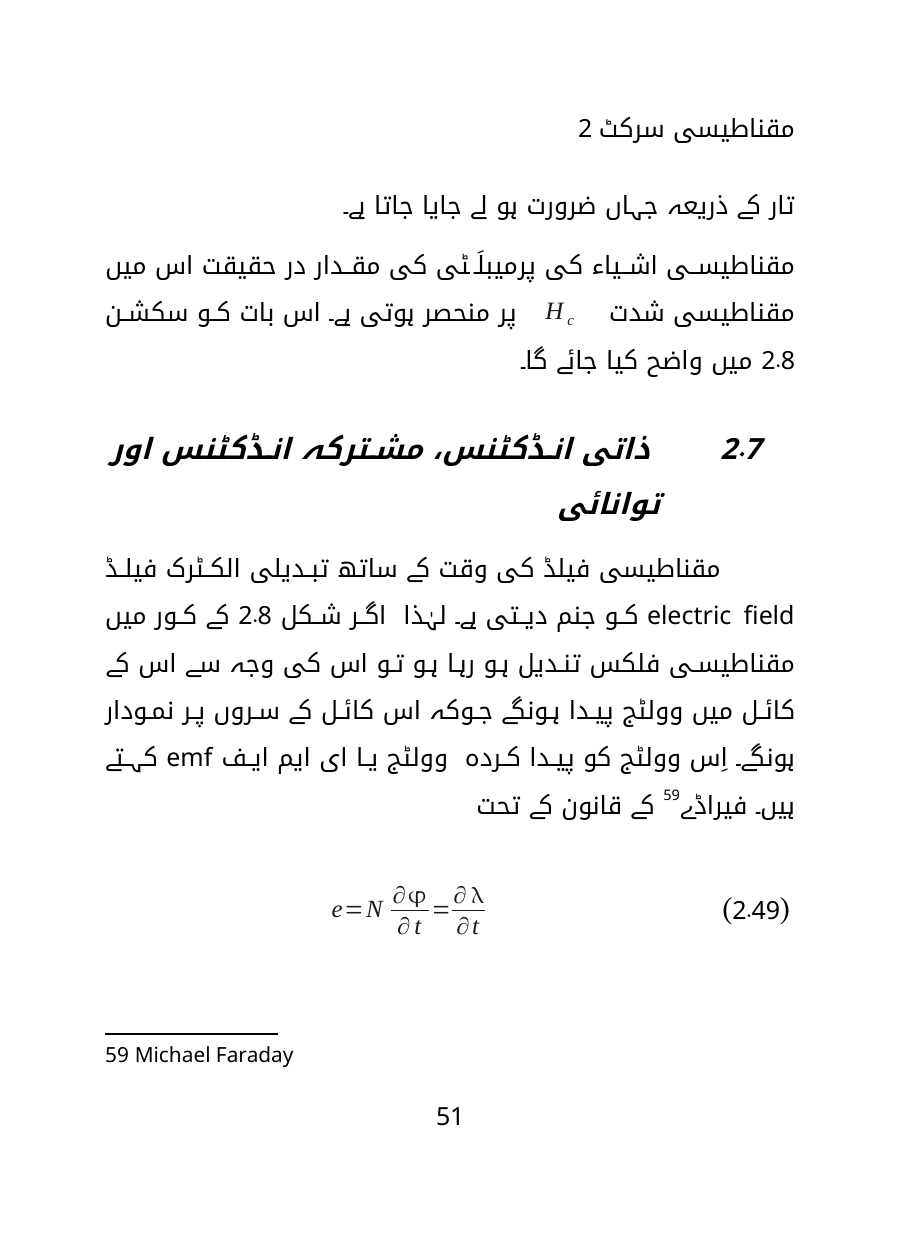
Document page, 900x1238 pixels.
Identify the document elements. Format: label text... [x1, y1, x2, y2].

table_header (2.49) [705, 876, 795, 959]
text مقناطیسی اشیاء کی پرمیبلَٹی کی مقدار در حقیقت اس میں مقناطیسی شدت پر منحصر ہوتی ہے۔ اس بات کو سکشن 2.8 میں واضح کیا جائے گا۔ [105, 242, 795, 384]
subtitle ذاتی انڈکٹنس، مشترکہ انڈکٹنس اور توانائی [105, 422, 720, 533]
text Michael Faraday [105, 1040, 795, 1068]
text کسی بھی مقناطیسی سرکٹ کو حل کرتے وقت سب سے پہلے اس میں مقناطیسی دباؤ سے پیدا مقناطیسی شدت کی سمت دائیں ہاتھ کے قانون سے معلوم کی جاتی ہے۔ ایسے سرکٹوں میں مقناطیسی کور کا استعمال مقناطیسی فلکس کو اپنے مرضی کے راستوں پابند رکھنے کے لئے استعمال کی جاتی ہے۔ یہ بالکل اسی طرح ہے جیسے برقی کرنٹ کو بجلی کی تار کے ذریعہ جہاں ضرورت ہو لے جایا جاتا ہے۔ [105, 182, 795, 230]
text مقناطیسی فیلڈ کی وقت کے ساتھ تبدیلی الکٹرک فیلڈ electric field کو جنم دیتی ہے۔ لہٰذا اگر شکل 2.8 کے کور میں مقناطیسی فلکس تندیل ہو رہا ہو تو اس کی وجہ سے اس کے کائل میں وولٹج پیدا ہونگے جوکہ اس کائل کے سروں پر نمودار ہونگے۔ اِس وولٹج کو پیدا کردہ وولٹج یا ای ایم ایف emf کہتے ہیں۔ فیراڈے کے قانون کے تحت [105, 545, 795, 829]
table_header [105, 876, 704, 959]
